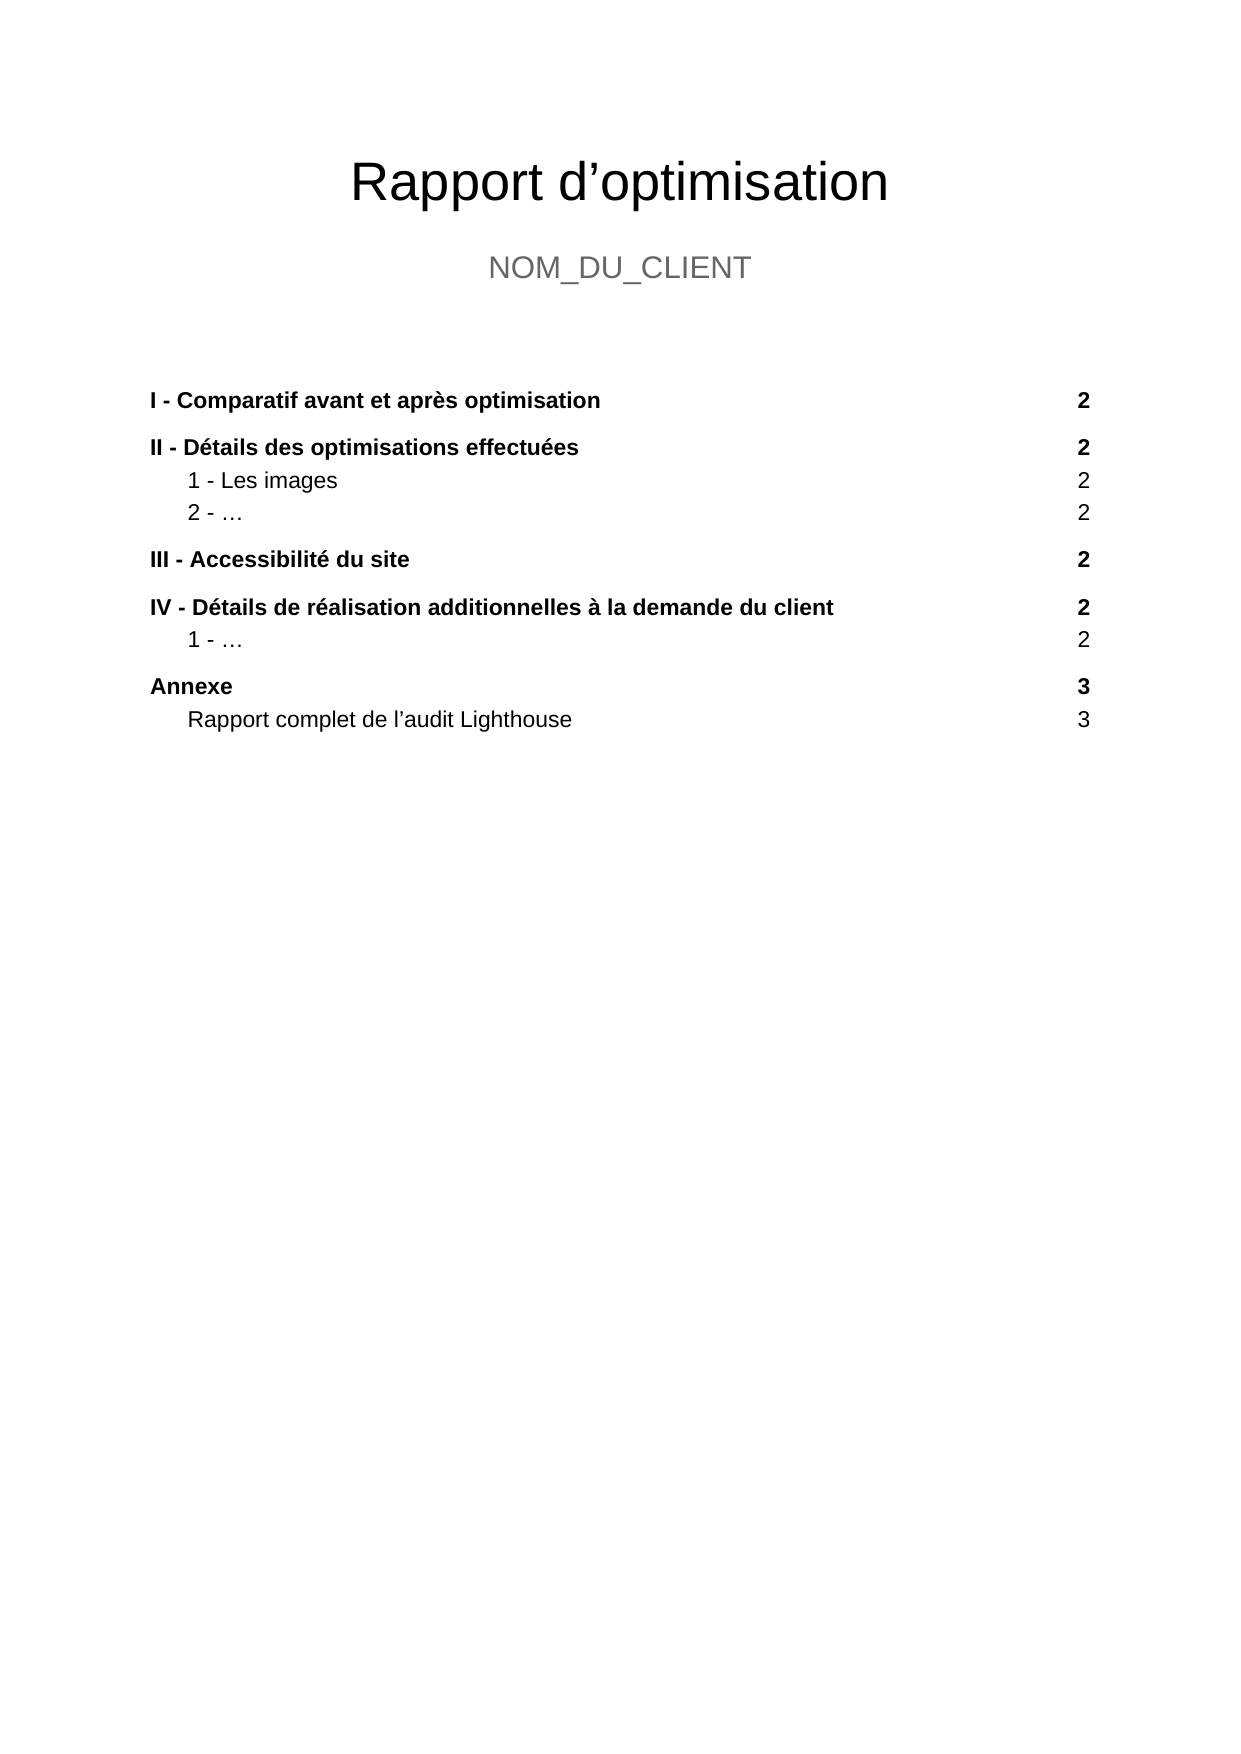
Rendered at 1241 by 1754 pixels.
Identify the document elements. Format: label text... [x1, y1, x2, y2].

text II - Détails des optimisations effectuées 2 [150, 434, 1090, 460]
text Annexe 3 [150, 673, 1090, 700]
text 1 - … 2 [187, 626, 1090, 652]
text IV - Détails de réalisation additionnelles à la demande du client 2 [150, 593, 1090, 620]
text 2 - … 2 [187, 499, 1090, 526]
text III - Accessibilité du site 2 [150, 546, 1090, 573]
title Rapport d’optimisation [150, 150, 1090, 212]
subtitle NOM_DU_CLIENT [150, 249, 1090, 285]
text Rapport complet de l’audit Lighthouse 3 [187, 706, 1090, 732]
text 1 - Les images 2 [187, 467, 1090, 493]
text I - Comparatif avant et après optimisation 2 [150, 387, 1090, 413]
